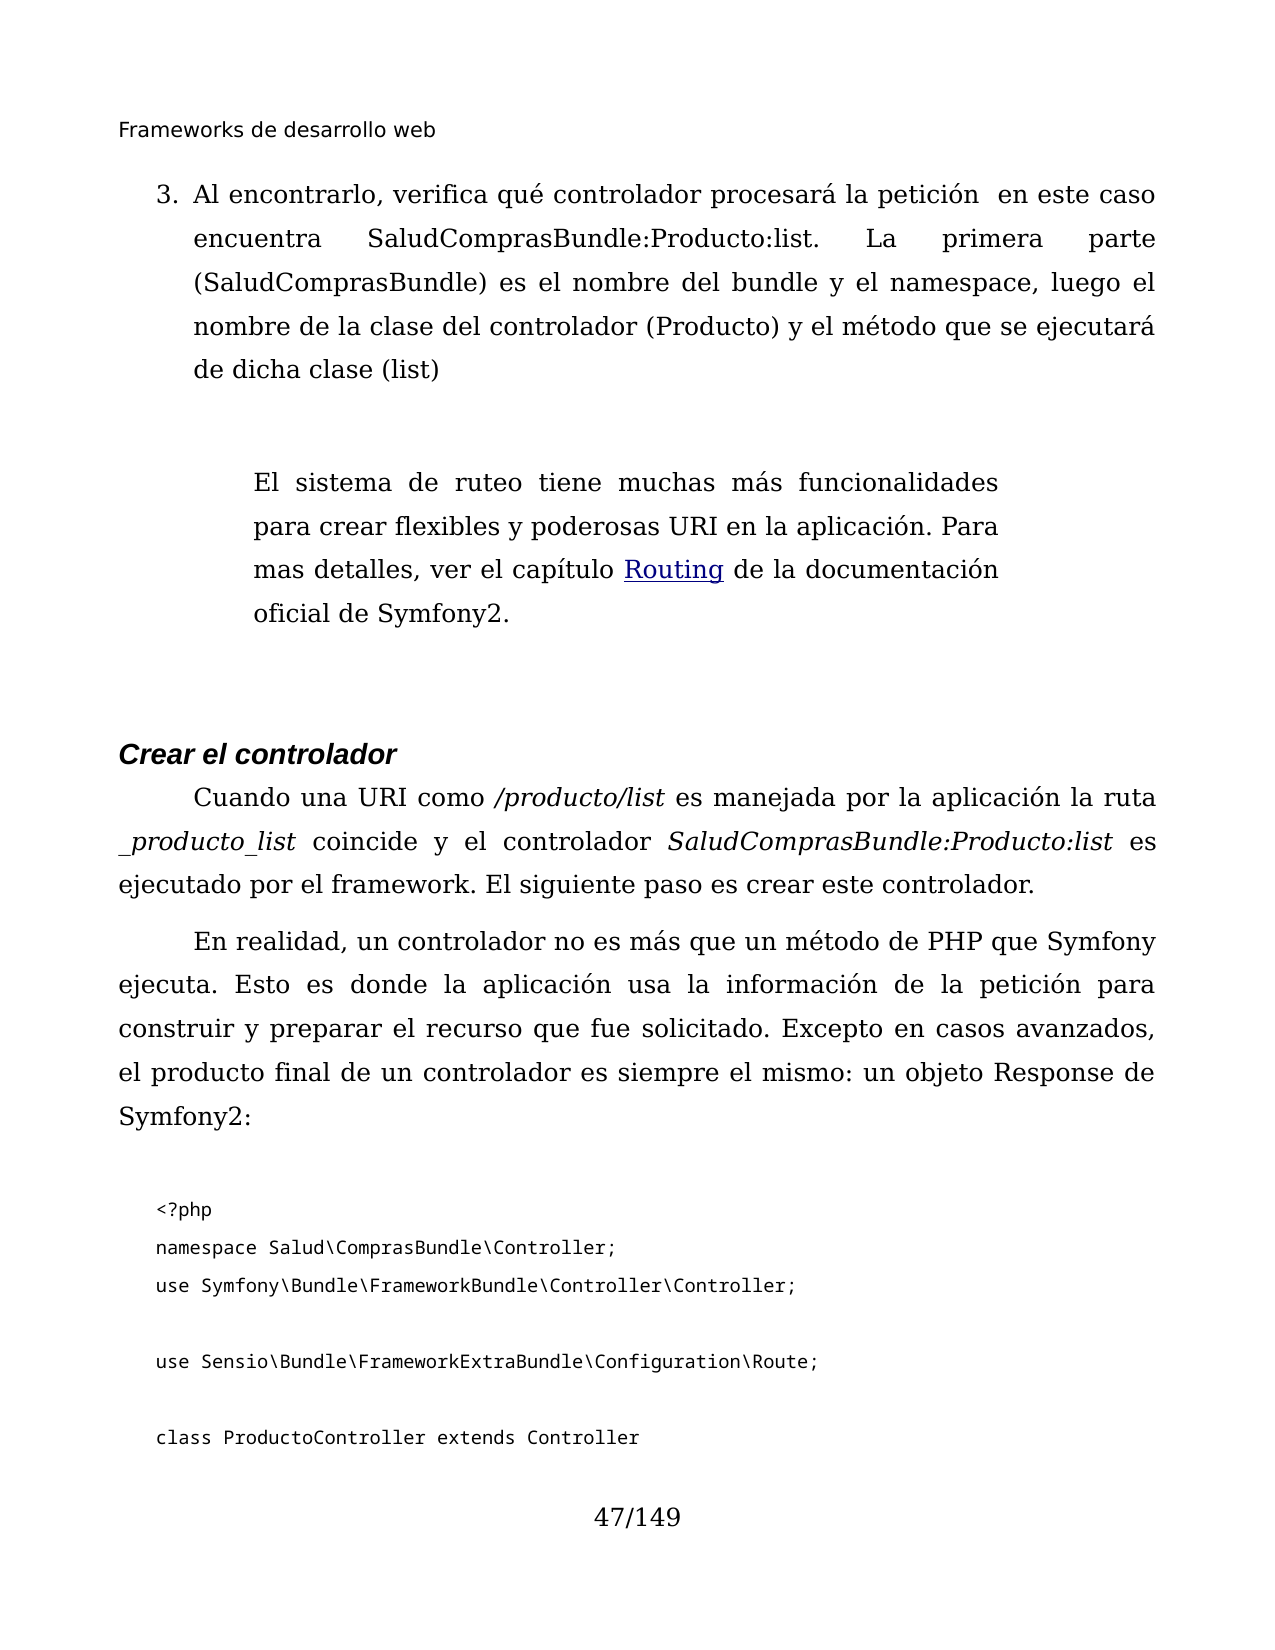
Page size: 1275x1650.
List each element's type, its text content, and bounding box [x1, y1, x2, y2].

text class ProductoController extends Controller [118, 1424, 1157, 1450]
list Al encontrarlo, verifica qué controlador procesará la petición en este caso encuentra SaludComprasBundle:Producto:list. La primera parte (SaludComprasBundle) es el nombre del bundle y el namespace, luego el nombre de la clase del controlador (Producto) y el método que se ejecutará de dicha clase (list) [156, 181, 1157, 385]
text En realidad, un controlador no es más que un método de PHP que Symfony ejecuta. Esto es donde la aplicación usa la información de la petición para construir y preparar el recurso que fue solicitado. Excepto en casos avanzados, el producto final de un controlador es siempre el mismo: un objeto Response de Symfony2: [118, 927, 1157, 1131]
text namespace Salud\ComprasBundle\Controller; [118, 1234, 1157, 1259]
text Cuando una URI como /producto/list es manejada por la aplicación la ruta _producto_list coincide y el controlador SaludComprasBundle:Producto:list es ejecutado por el framework. El siguiente paso es crear este controlador. [118, 783, 1157, 900]
text El sistema de ruteo tiene muchas más funcionalidades para crear flexibles y poderosas URI en la aplicación. Para mas detalles, ver el capítulo Routing de la documentación oficial de Symfony2. [253, 468, 999, 629]
text use Symfony\Bundle\FrameworkBundle\Controller\Controller; [118, 1272, 1157, 1298]
text <?php [118, 1196, 1157, 1222]
subtitle Crear el controlador [118, 737, 1157, 771]
text use Sensio\Bundle\FrameworkExtraBundle\Configuration\Route; [118, 1348, 1157, 1374]
